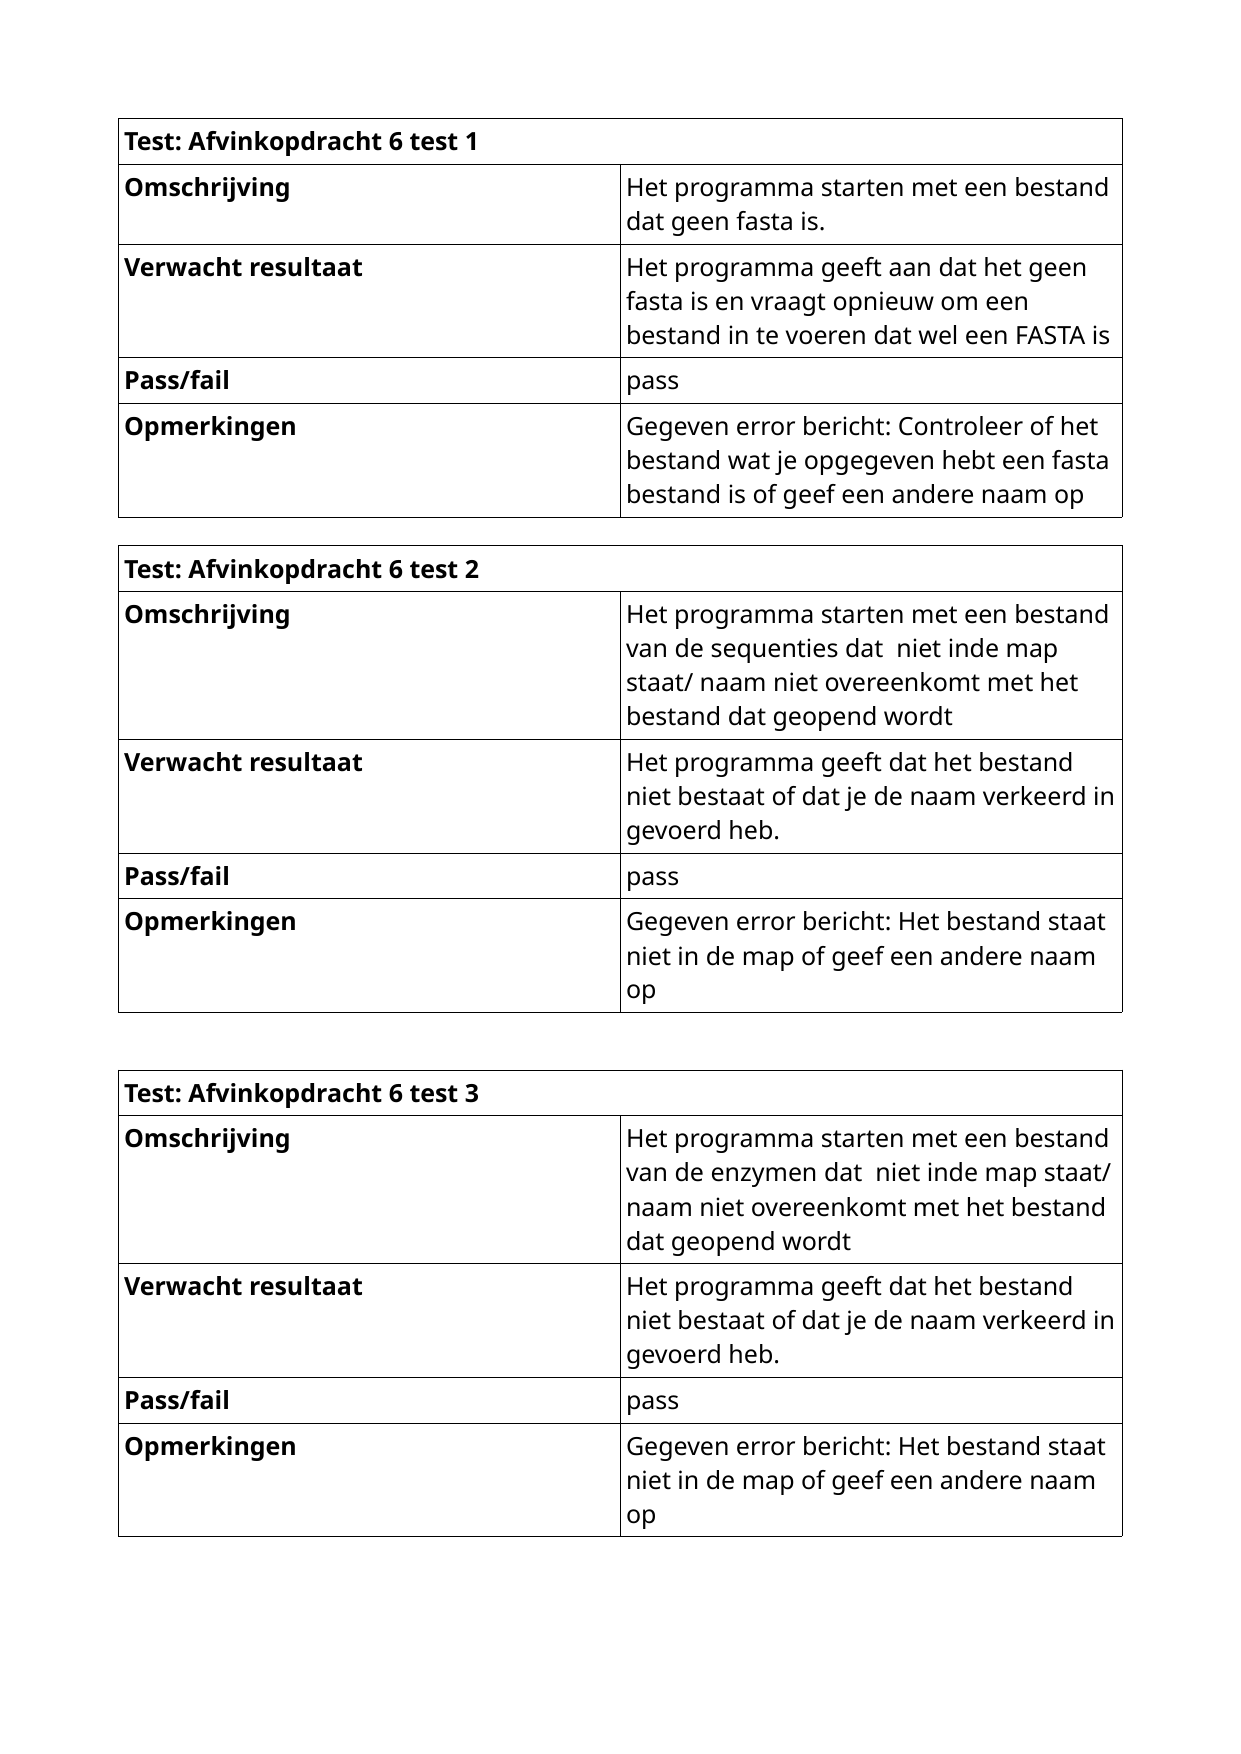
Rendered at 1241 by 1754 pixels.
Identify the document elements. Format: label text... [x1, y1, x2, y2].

table_cell Omschrijving [119, 592, 620, 739]
table_cell pass [621, 358, 1122, 403]
table_cell Verwacht resultaat [119, 1264, 620, 1377]
table_cell pass [621, 854, 1122, 898]
table_cell Het programma geeft dat het bestand niet bestaat of dat je de naam verkeerd in gevoerd heb. [621, 1264, 1122, 1377]
table_cell Pass/fail [119, 358, 620, 403]
table_cell Gegeven error bericht: Controleer of het bestand wat je opgegeven hebt een fasta bestand is of geef een andere naam op [621, 404, 1122, 517]
table_cell Gegeven error bericht: Het bestand staat niet in de map of geef een andere naam op [621, 899, 1122, 1012]
table_cell Omschrijving [119, 165, 620, 243]
table_cell Opmerkingen [119, 899, 620, 1012]
table_cell Het programma starten met een bestand dat geen fasta is. [621, 165, 1122, 243]
table_cell Omschrijving [119, 1116, 620, 1263]
table_header Test: Afvinkopdracht 6 test 2 [119, 546, 1122, 591]
table_cell Opmerkingen [119, 404, 620, 517]
table_cell pass [621, 1378, 1122, 1422]
table_cell Verwacht resultaat [119, 740, 620, 853]
table_cell Verwacht resultaat [119, 245, 620, 357]
table_cell Het programma starten met een bestand van de sequenties dat niet inde map staat/ naam niet overeenkomt met het bestand dat geopend wordt [621, 592, 1122, 739]
table_header Test: Afvinkopdracht 6 test 3 [119, 1071, 1122, 1115]
table_header Test: Afvinkopdracht 6 test 1 [119, 119, 1122, 164]
table_cell Pass/fail [119, 1378, 620, 1422]
table_cell Het programma geeft aan dat het geen fasta is en vraagt opnieuw om een bestand in te voeren dat wel een FASTA is [621, 245, 1122, 357]
table_cell Het programma geeft dat het bestand niet bestaat of dat je de naam verkeerd in gevoerd heb. [621, 740, 1122, 853]
table_cell Het programma starten met een bestand van de enzymen dat niet inde map staat/ naam niet overeenkomt met het bestand dat geopend wordt [621, 1116, 1122, 1263]
table_cell Gegeven error bericht: Het bestand staat niet in de map of geef een andere naam op [621, 1424, 1122, 1536]
table_cell Opmerkingen [119, 1424, 620, 1536]
table_cell Pass/fail [119, 854, 620, 898]
